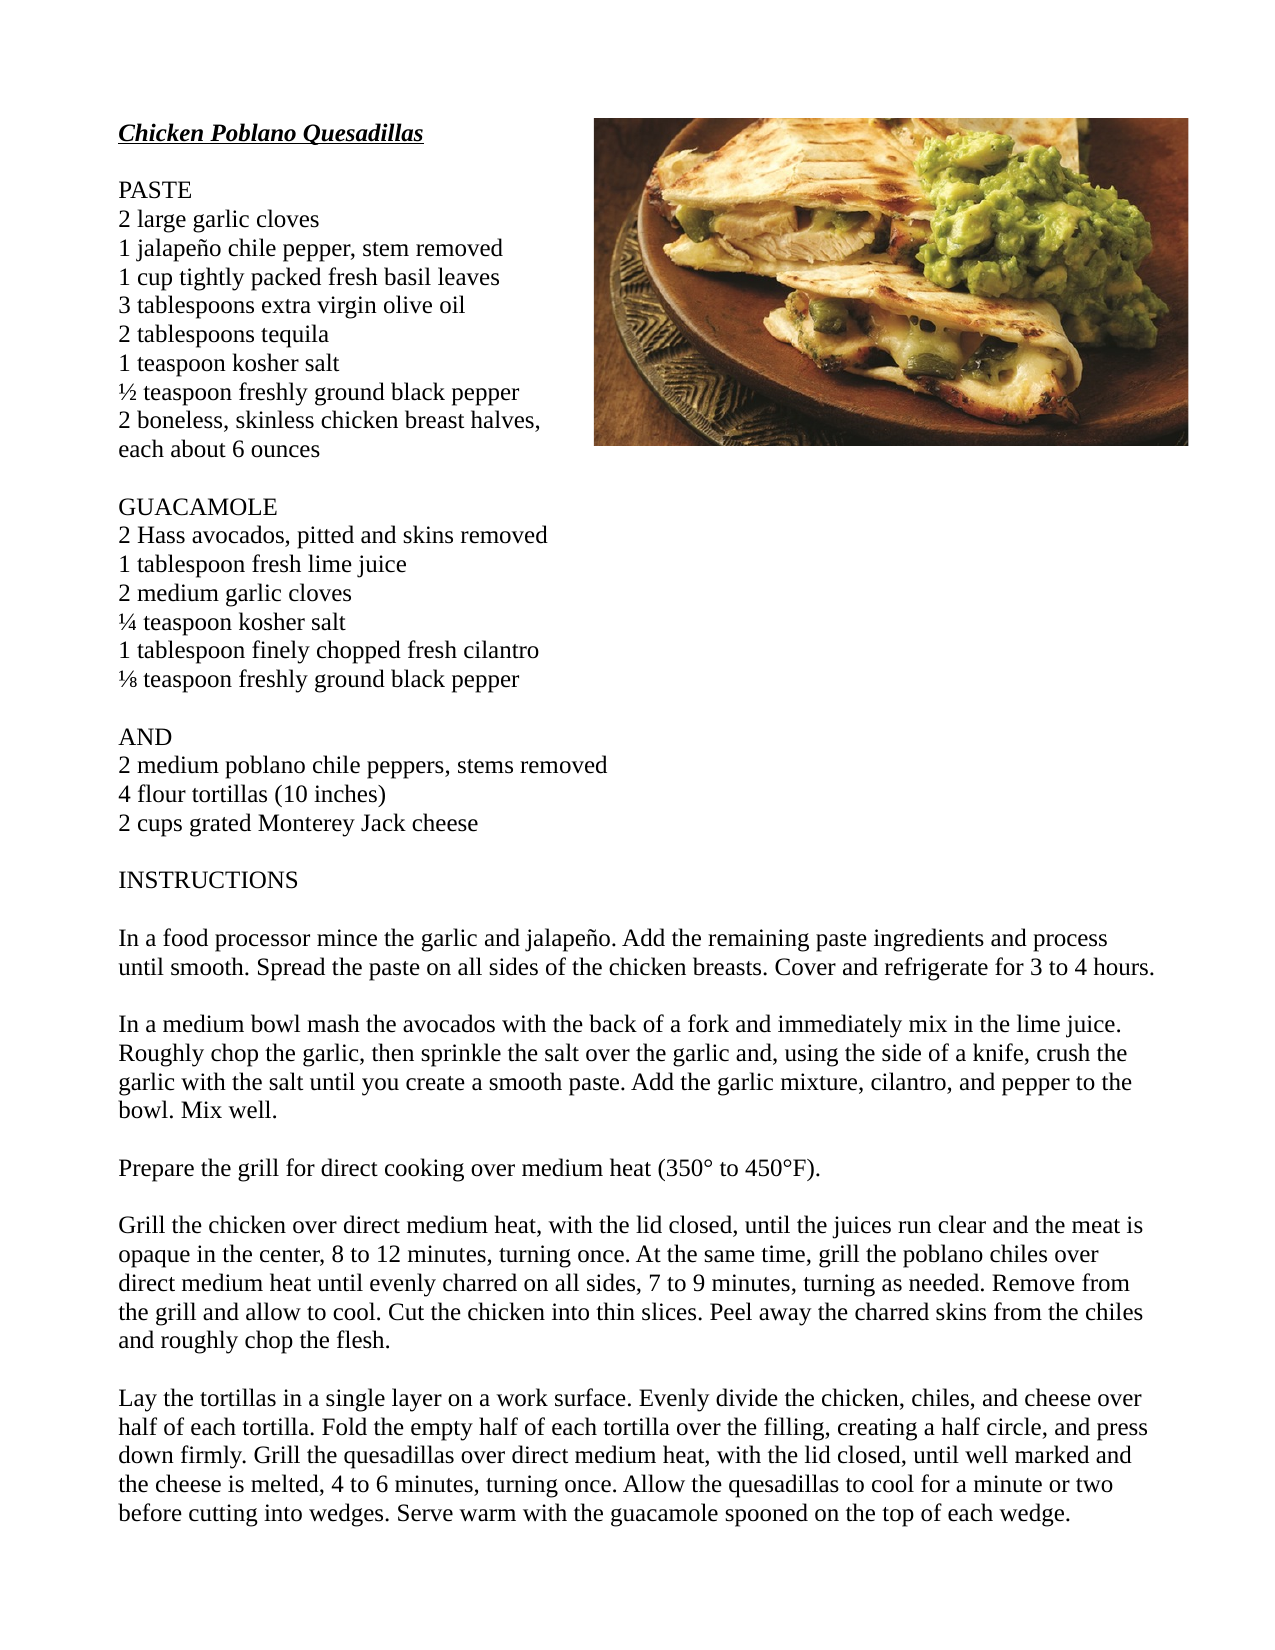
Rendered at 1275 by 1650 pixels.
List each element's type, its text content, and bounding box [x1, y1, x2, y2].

text ⅛ teaspoon freshly ground black pepper [118, 664, 1157, 693]
text 2 medium poblano chile peppers, stems removed [118, 751, 1157, 779]
text 2 cups grated Monterey Jack cheese [118, 808, 1157, 837]
text 1 cup tightly packed fresh basil leaves [118, 262, 593, 291]
text 3 tablespoons extra virgin olive oil [118, 291, 593, 319]
text 1 tablespoon finely chopped fresh cilantro [118, 636, 1157, 664]
picture [593, 118, 1189, 446]
text 4 flour tortillas (10 inches) [118, 779, 1157, 808]
text In a medium bowl mash the avocados with the back of a fork and immediately mix in the lime juice. Roughly chop the garlic, then sprinkle the salt over the garlic and, using the side of a knife, crush the garlic with the salt until you create a smooth paste. Add the garlic mixture, cilantro, and pepper to the bowl. Mix well. [118, 1009, 1157, 1124]
text 2 Hass avocados, pitted and skins removed [118, 521, 1157, 549]
text 1 tablespoon fresh lime juice [118, 549, 1157, 578]
text ¼ teaspoon kosher salt [118, 607, 1157, 636]
text 1 jalapeño chile pepper, stem removed [118, 233, 593, 262]
text AND [118, 722, 1157, 751]
text 2 tablespoons tequila [118, 319, 593, 348]
text In a food processor mince the garlic and jalapeño. Add the remaining paste ingredients and process until smooth. Spread the paste on all sides of the chicken breasts. Cover and refrigerate for 3 to 4 hours. [118, 923, 1157, 981]
text 2 large garlic cloves [118, 204, 593, 233]
text INSTRUCTIONS [118, 866, 1157, 894]
text ½ teaspoon freshly ground black pepper [118, 377, 593, 406]
text 2 boneless, skinless chicken breast halves, each about 6 ounces [118, 406, 1157, 463]
text Lay the tortillas in a single layer on a work surface. Evenly divide the chicken, chiles, and cheese over half of each tortilla. Fold the empty half of each tortilla over the filling, creating a half circle, and press down firmly. Grill the quesadillas over direct medium heat, with the lid closed, until well marked and the cheese is melted, 4 to 6 minutes, turning once. Allow the quesadillas to cool for a minute or two before cutting into wedges. Serve warm with the guacamole spooned on the top of each wedge. [118, 1383, 1157, 1527]
text 2 medium garlic cloves [118, 578, 1157, 607]
text Prepare the grill for direct cooking over medium heat (350° to 450°F). [118, 1153, 1157, 1182]
text Grill the chicken over direct medium heat, with the lid closed, until the juices run clear and the meat is opaque in the center, 8 to 12 minutes, turning once. At the same time, grill the poblano chiles over direct medium heat until evenly charred on all sides, 7 to 9 minutes, turning as needed. Remove from the grill and allow to cool. Cut the chicken into thin slices. Peel away the charred skins from the chiles and roughly chop the flesh. [118, 1211, 1157, 1354]
text 1 teaspoon kosher salt [118, 348, 593, 377]
text PASTE [118, 176, 593, 204]
text Chicken Poblano Quesadillas [118, 118, 593, 147]
text GUACAMOLE [118, 492, 1157, 521]
